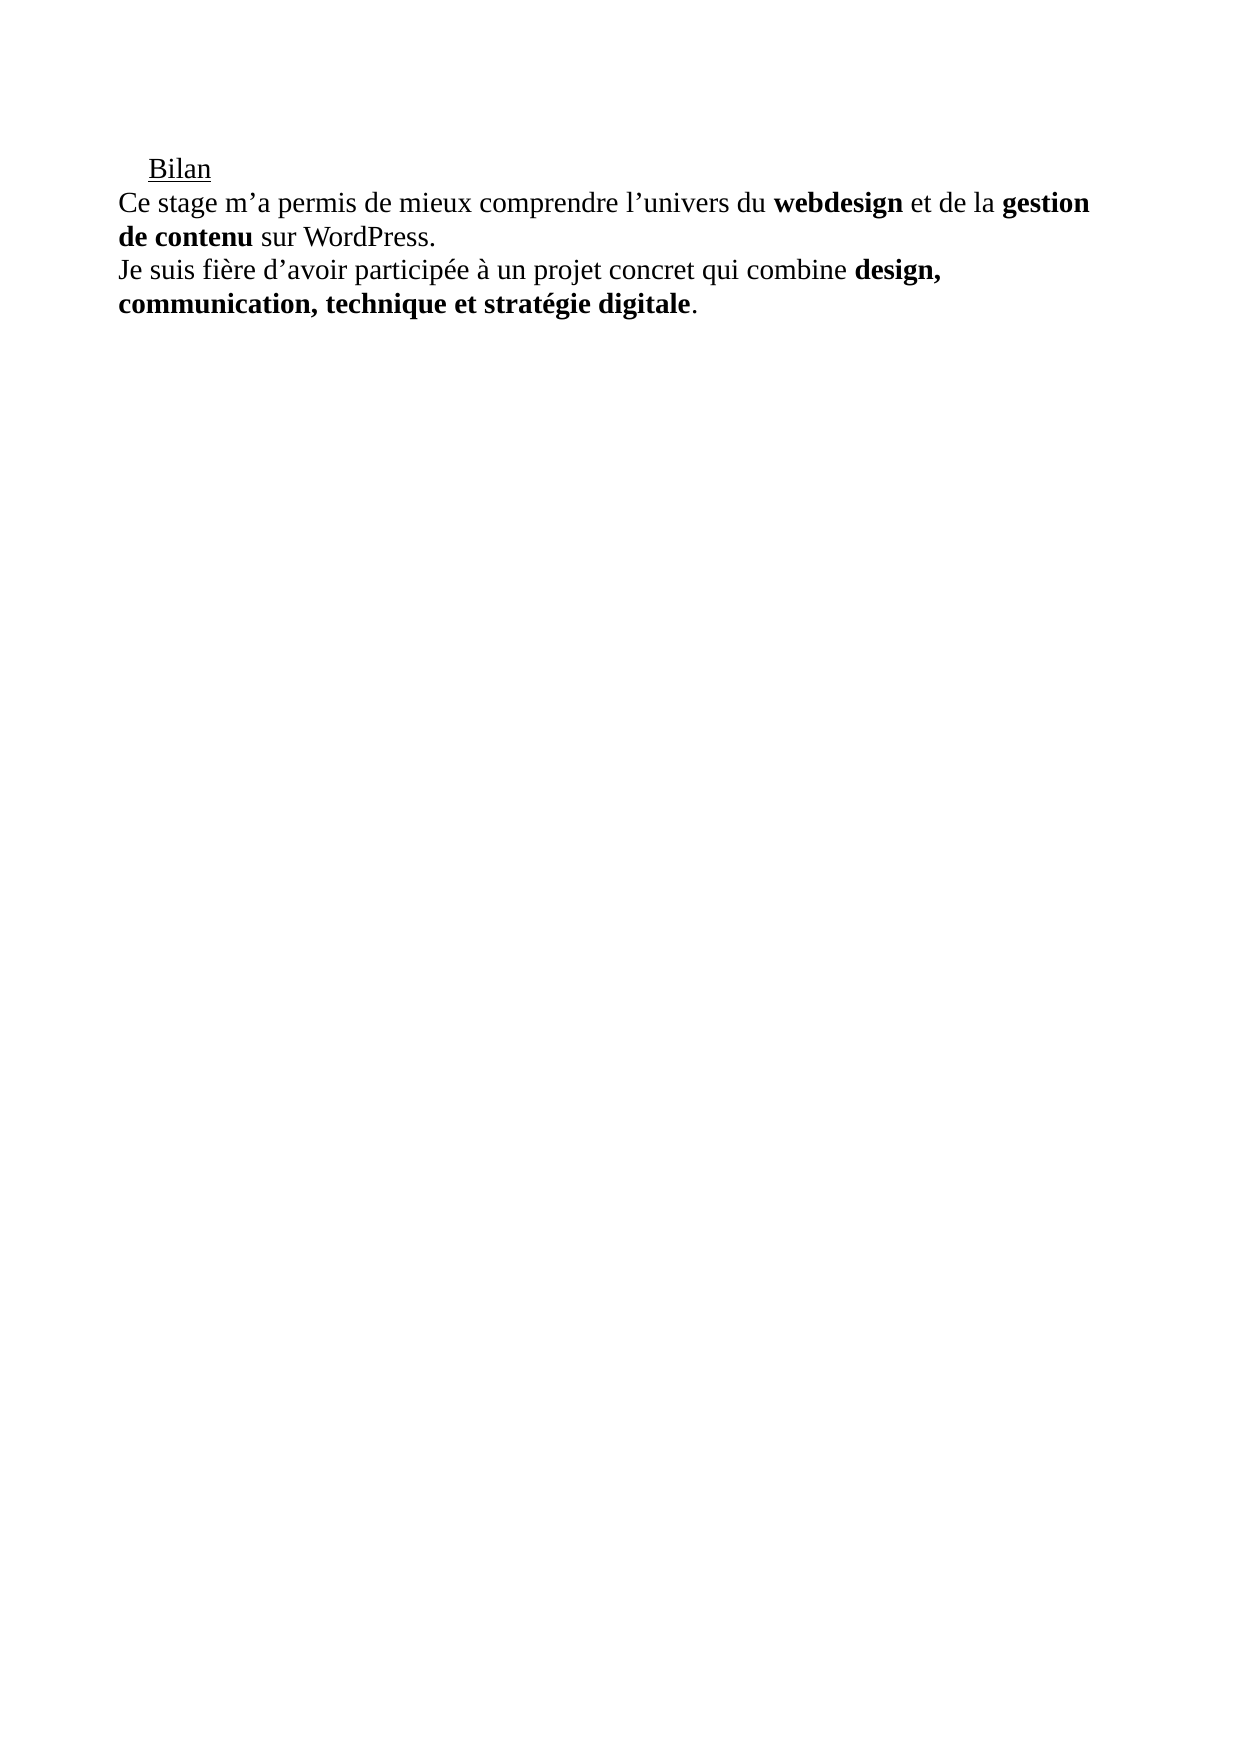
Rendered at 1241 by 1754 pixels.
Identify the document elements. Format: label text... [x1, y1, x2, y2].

text ✅ Bilan [118, 152, 1122, 185]
text Ce stage m’a permis de mieux comprendre l’univers du webdesign et de la gestion de contenu sur WordPress. Je suis fière d’avoir participée à un projet concret qui combine design, communication, technique et stratégie digitale. [118, 185, 1122, 319]
